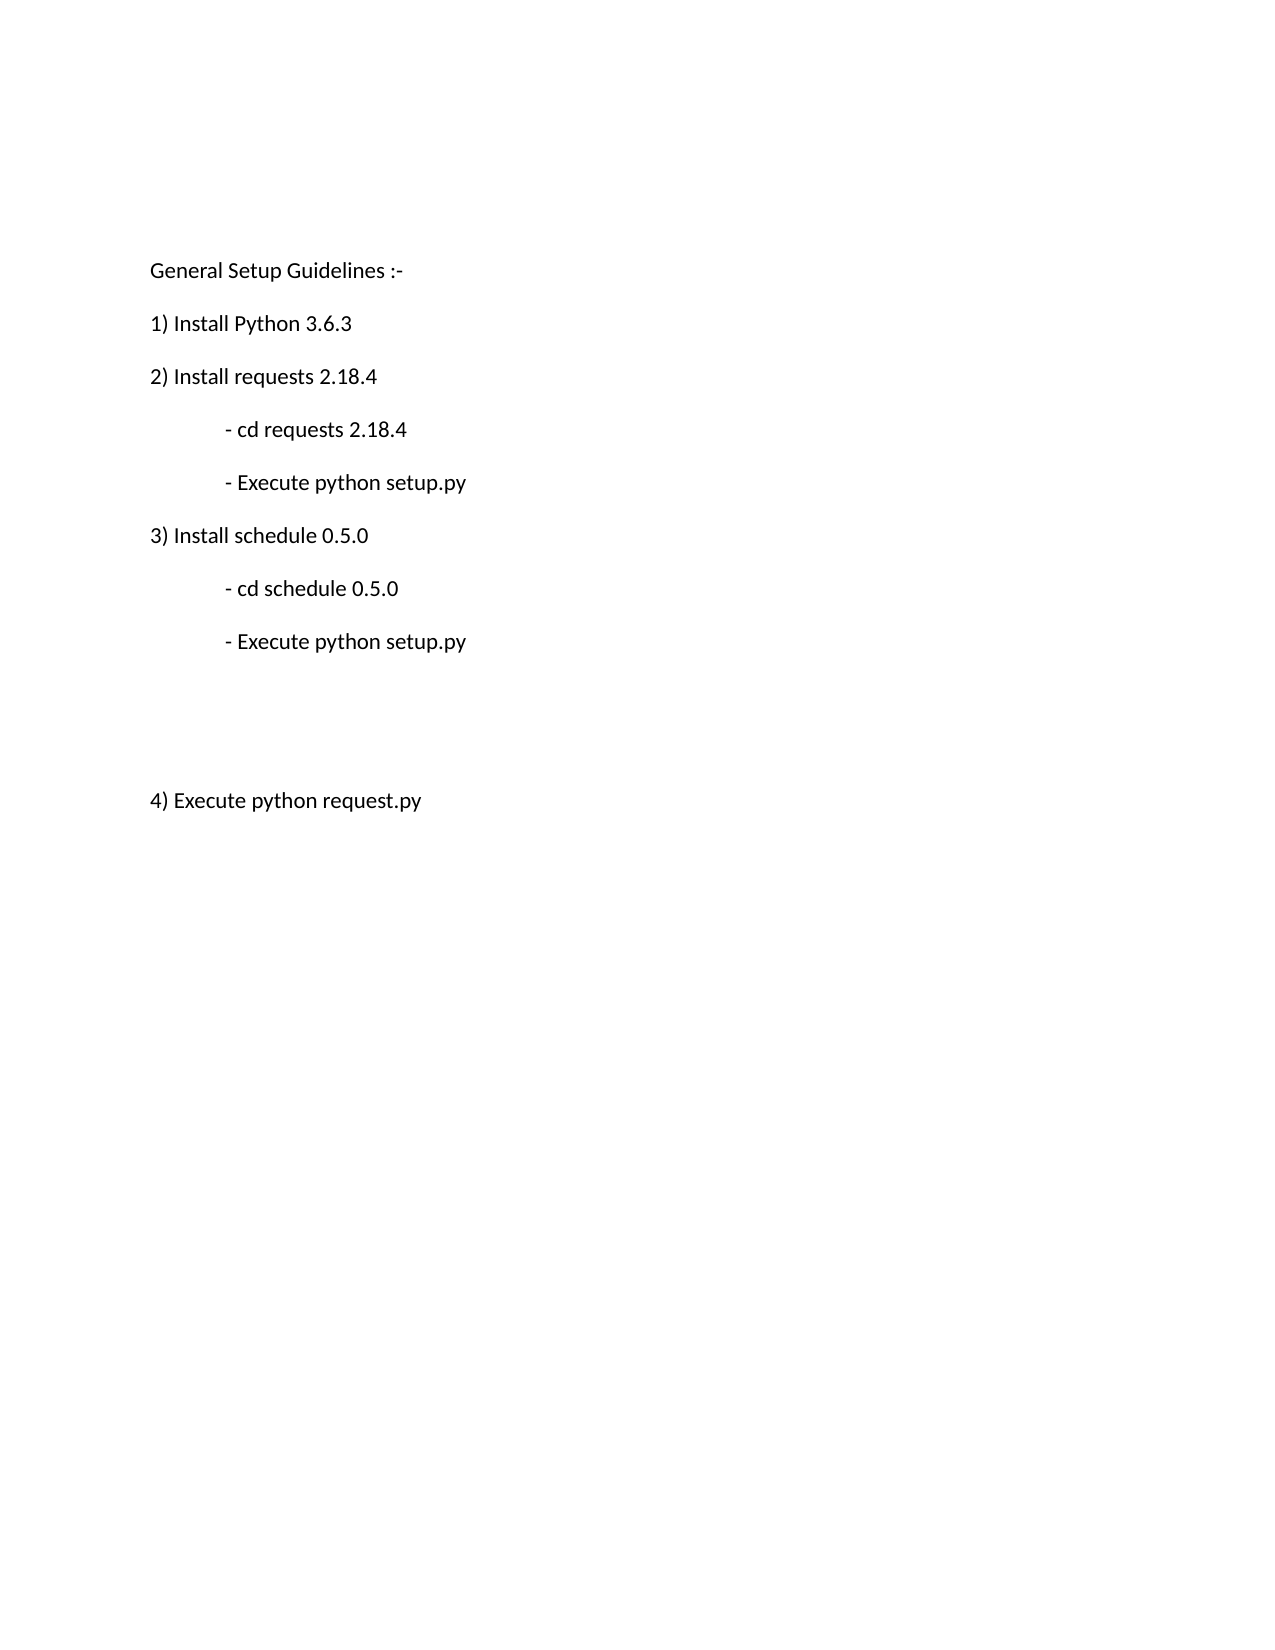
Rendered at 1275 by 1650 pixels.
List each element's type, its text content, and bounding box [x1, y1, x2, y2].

text - Execute python setup.py [150, 627, 1125, 655]
text 2) Install requests 2.18.4 [150, 362, 1125, 390]
text - Execute python setup.py [150, 468, 1125, 496]
text - cd schedule 0.5.0 [150, 574, 1125, 602]
text 1) Install Python 3.6.3 [150, 309, 1125, 337]
text - cd requests 2.18.4 [150, 415, 1125, 443]
text General Setup Guidelines :- [150, 256, 1125, 284]
text 4) Execute python request.py [150, 786, 1125, 814]
text 3) Install schedule 0.5.0 [150, 521, 1125, 549]
